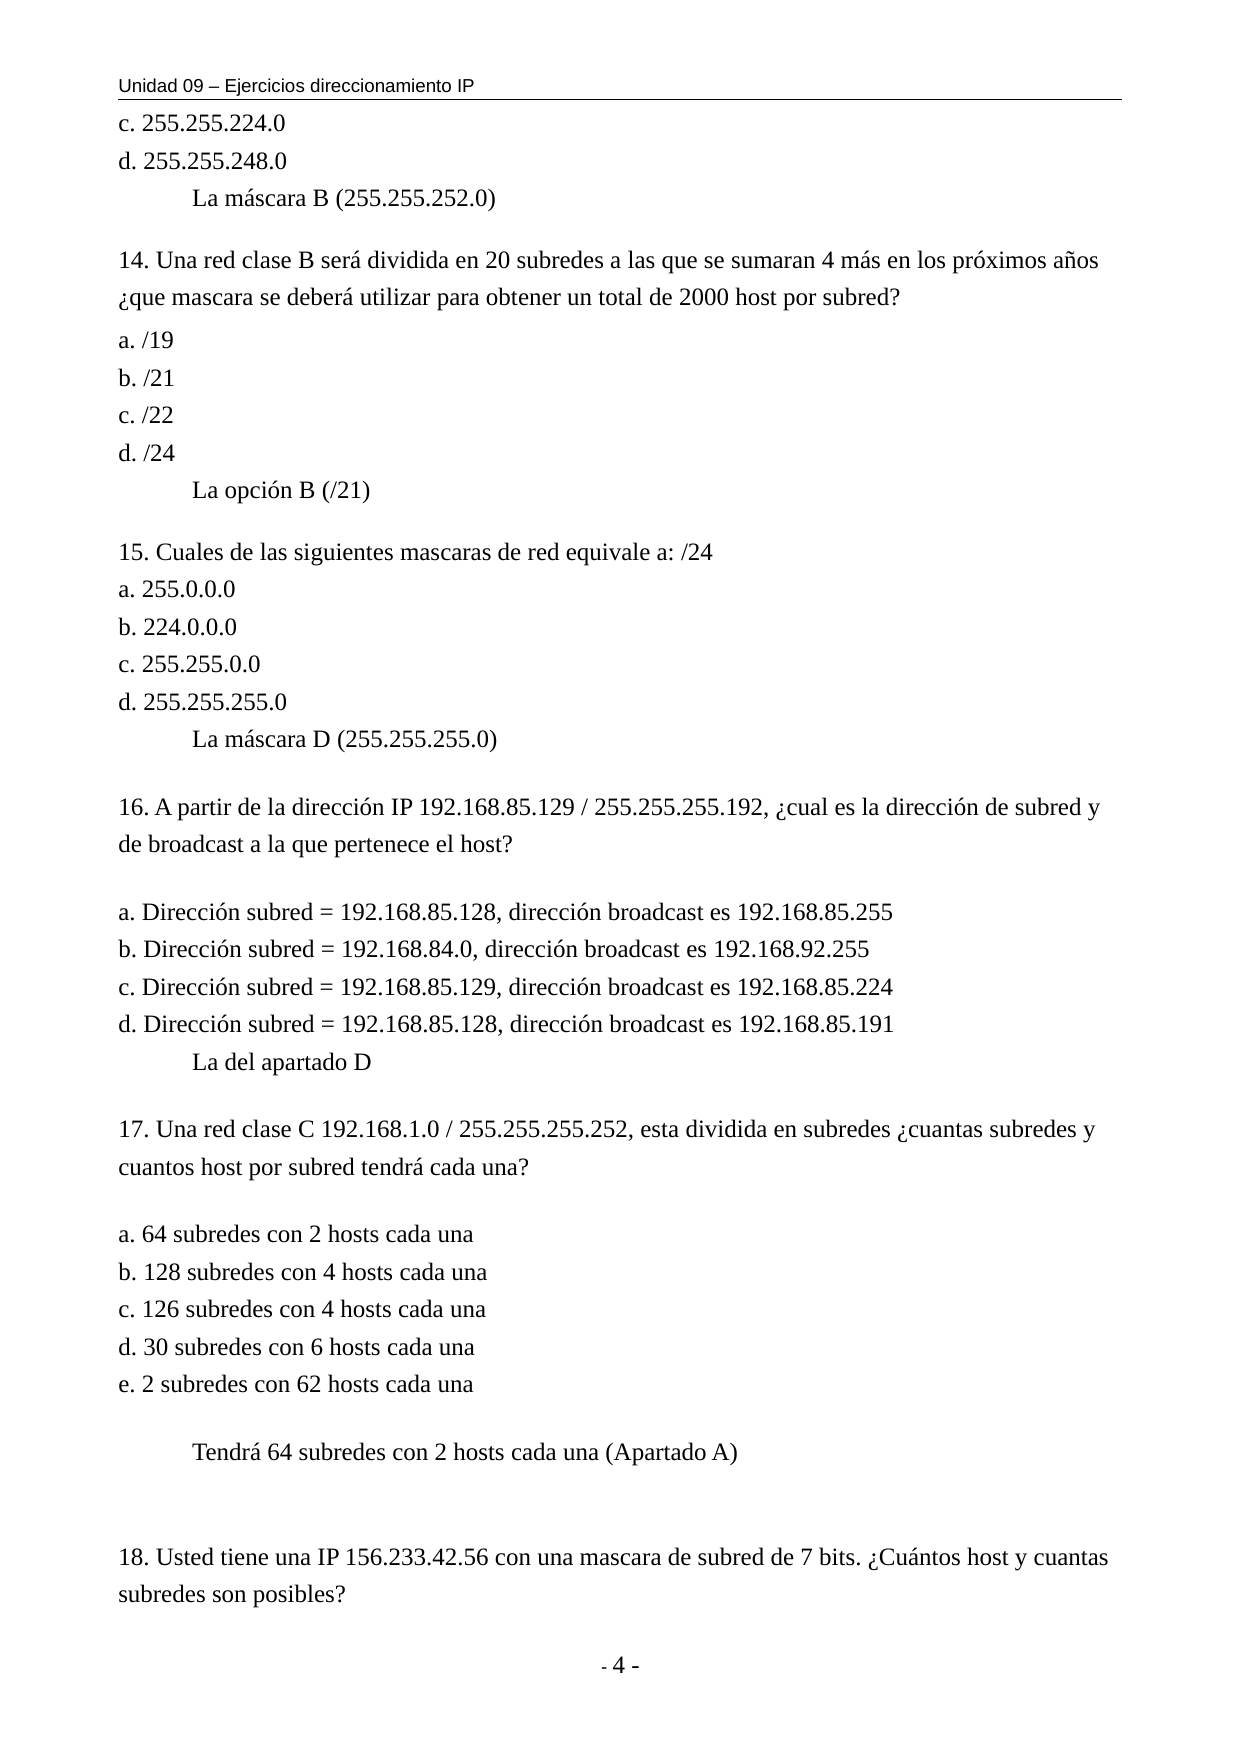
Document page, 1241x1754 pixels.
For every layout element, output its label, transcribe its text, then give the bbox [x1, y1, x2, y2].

text a. Dirección subred = 192.168.85.128, dirección broadcast es 192.168.85.255 b. Dirección subred = 192.168.84.0, dirección broadcast es 192.168.92.255 c. Dirección subred = 192.168.85.129, dirección broadcast es 192.168.85.224 d. Dirección subred = 192.168.85.128, dirección broadcast es 192.168.85.191 La del apartado D [118, 888, 1122, 1076]
text 15. Cuales de las siguientes mascaras de red equivale a: /24 a. 255.0.0.0 b. 224.0.0.0 c. 255.255.0.0 d. 255.255.255.0 La máscara D (255.255.255.0) [118, 528, 1122, 753]
text 14. Una red clase B será dividida en 20 subredes a las que se sumaran 4 más en los próximos años ¿que mascara se deberá utilizar para obtener un total de 2000 host por subred? [118, 236, 1122, 311]
text Tendrá 64 subredes con 2 hosts cada una (Apartado A) [118, 1428, 1122, 1503]
text 18. Usted tiene una IP 156.233.42.56 con una mascara de subred de 7 bits. ¿Cuántos host y cuantas subredes son posibles? [118, 1533, 1122, 1608]
text a. /19 b. /21 c. /22 d. /24 La opción B (/21) [118, 317, 1122, 504]
text a. 64 subredes con 2 hosts cada una b. 128 subredes con 4 hosts cada una c. 126 subredes con 4 hosts cada una d. 30 subredes con 6 hosts cada una e. 2 subredes con 62 hosts cada una [118, 1211, 1122, 1398]
text 17. Una red clase C 192.168.1.0 / 255.255.255.252, esta dividida en subredes ¿cuantas subredes y cuantos host por subred tendrá cada una? [118, 1106, 1122, 1181]
text c. 255.255.224.0 d. 255.255.248.0 La máscara B (255.255.252.0) [118, 100, 1122, 212]
text 16. A partir de la dirección IP 192.168.85.129 / 255.255.255.192, ¿cual es la dirección de subred y de broadcast a la que pertenece el host? [118, 783, 1122, 858]
